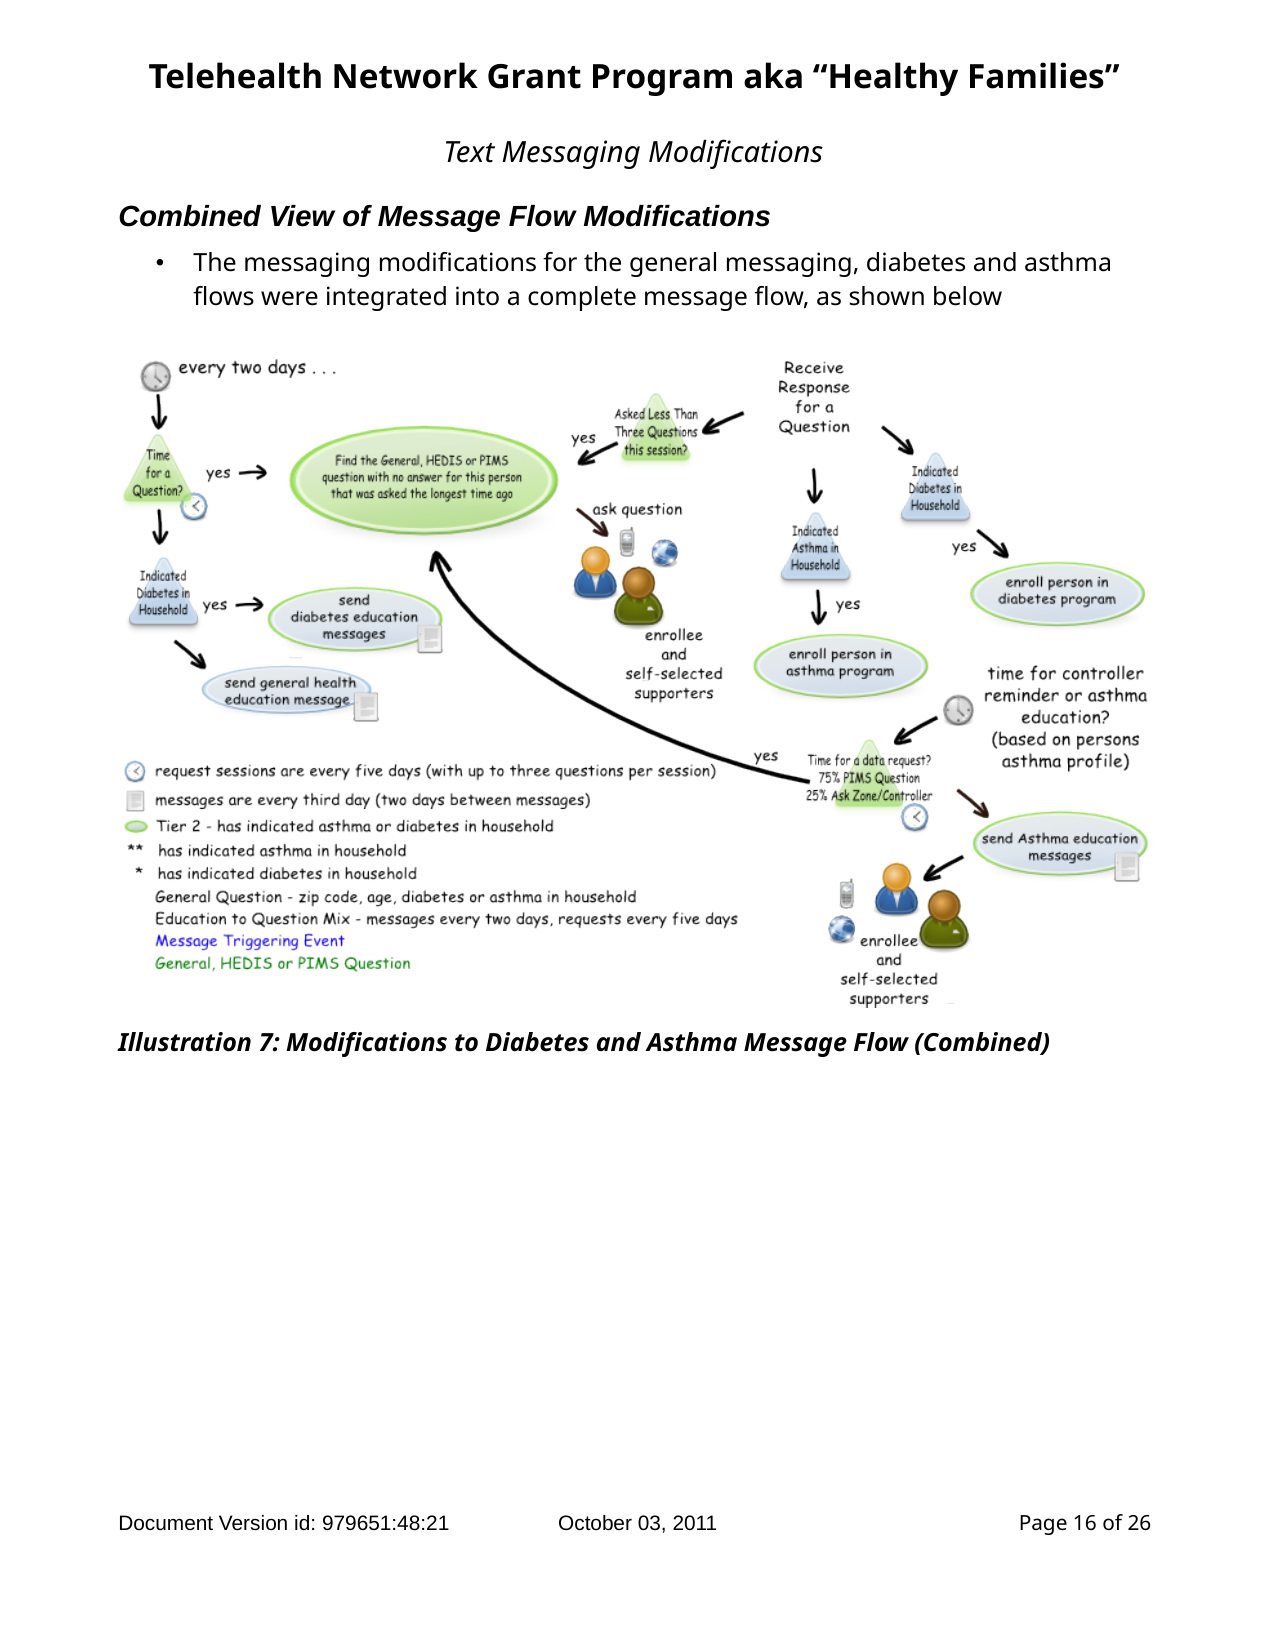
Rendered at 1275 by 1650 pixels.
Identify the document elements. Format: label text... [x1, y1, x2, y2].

list The messaging modifications for the general messaging, diabetes and asthma flows were integrated into a complete message flow, as shown below [156, 245, 1157, 313]
subtitle Combined View of Message Flow Modifications [118, 199, 1157, 232]
picture [118, 359, 1157, 1008]
text Illustration 7: Modifications to Diabetes and Asthma Message Flow (Combined) [118, 1008, 1157, 1059]
